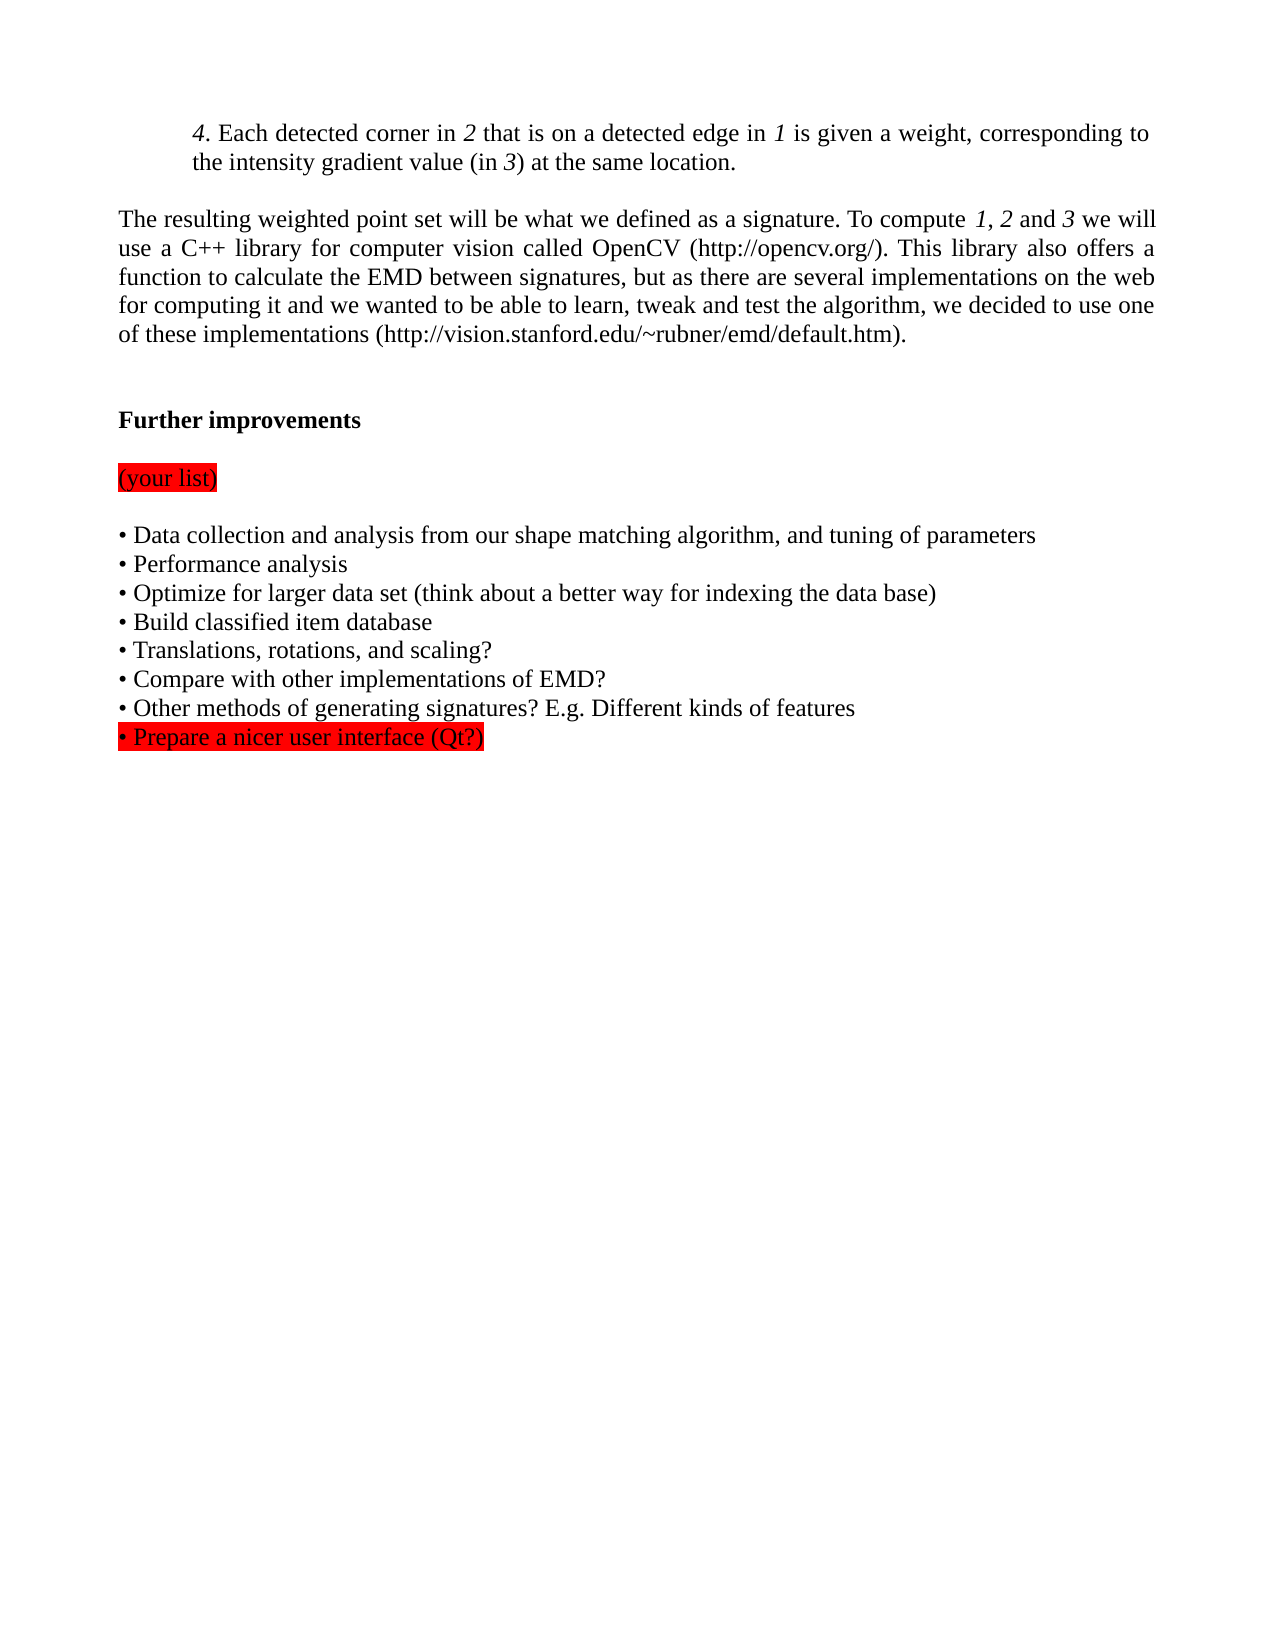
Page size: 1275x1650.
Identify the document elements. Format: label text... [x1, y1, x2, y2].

text • Prepare a nicer user interface (Qt?) [118, 722, 1157, 751]
text • Data collection and analysis from our shape matching algorithm, and tuning of parameters [118, 521, 1157, 549]
text • Translations, rotations, and scaling? [118, 636, 1157, 664]
text • Performance analysis [118, 549, 1157, 578]
text 4. Each detected corner in 2 that is on a detected edge in 1 is given a weight, corresponding to the intensity gradient value (in 3) at the same location. [118, 118, 1157, 176]
text • Optimize for larger data set (think about a better way for indexing the data base) [118, 578, 1157, 607]
text • Compare with other implementations of EMD? [118, 664, 1157, 693]
text (your list) [118, 463, 1157, 492]
text • Build classified item database [118, 607, 1157, 636]
text • Other methods of generating signatures? E.g. Different kinds of features [118, 693, 1157, 722]
text Further improvements [118, 406, 1157, 434]
text The resulting weighted point set will be what we defined as a signature. To compute 1, 2 and 3 we will use a C++ library for computer vision called OpenCV (http://opencv.org/). This library also offers a function to calculate the EMD between signatures, but as there are several implementations on the web for computing it and we wanted to be able to learn, tweak and test the algorithm, we decided to use one of these implementations (http://vision.stanford.edu/~rubner/emd/default.htm). [118, 204, 1157, 348]
